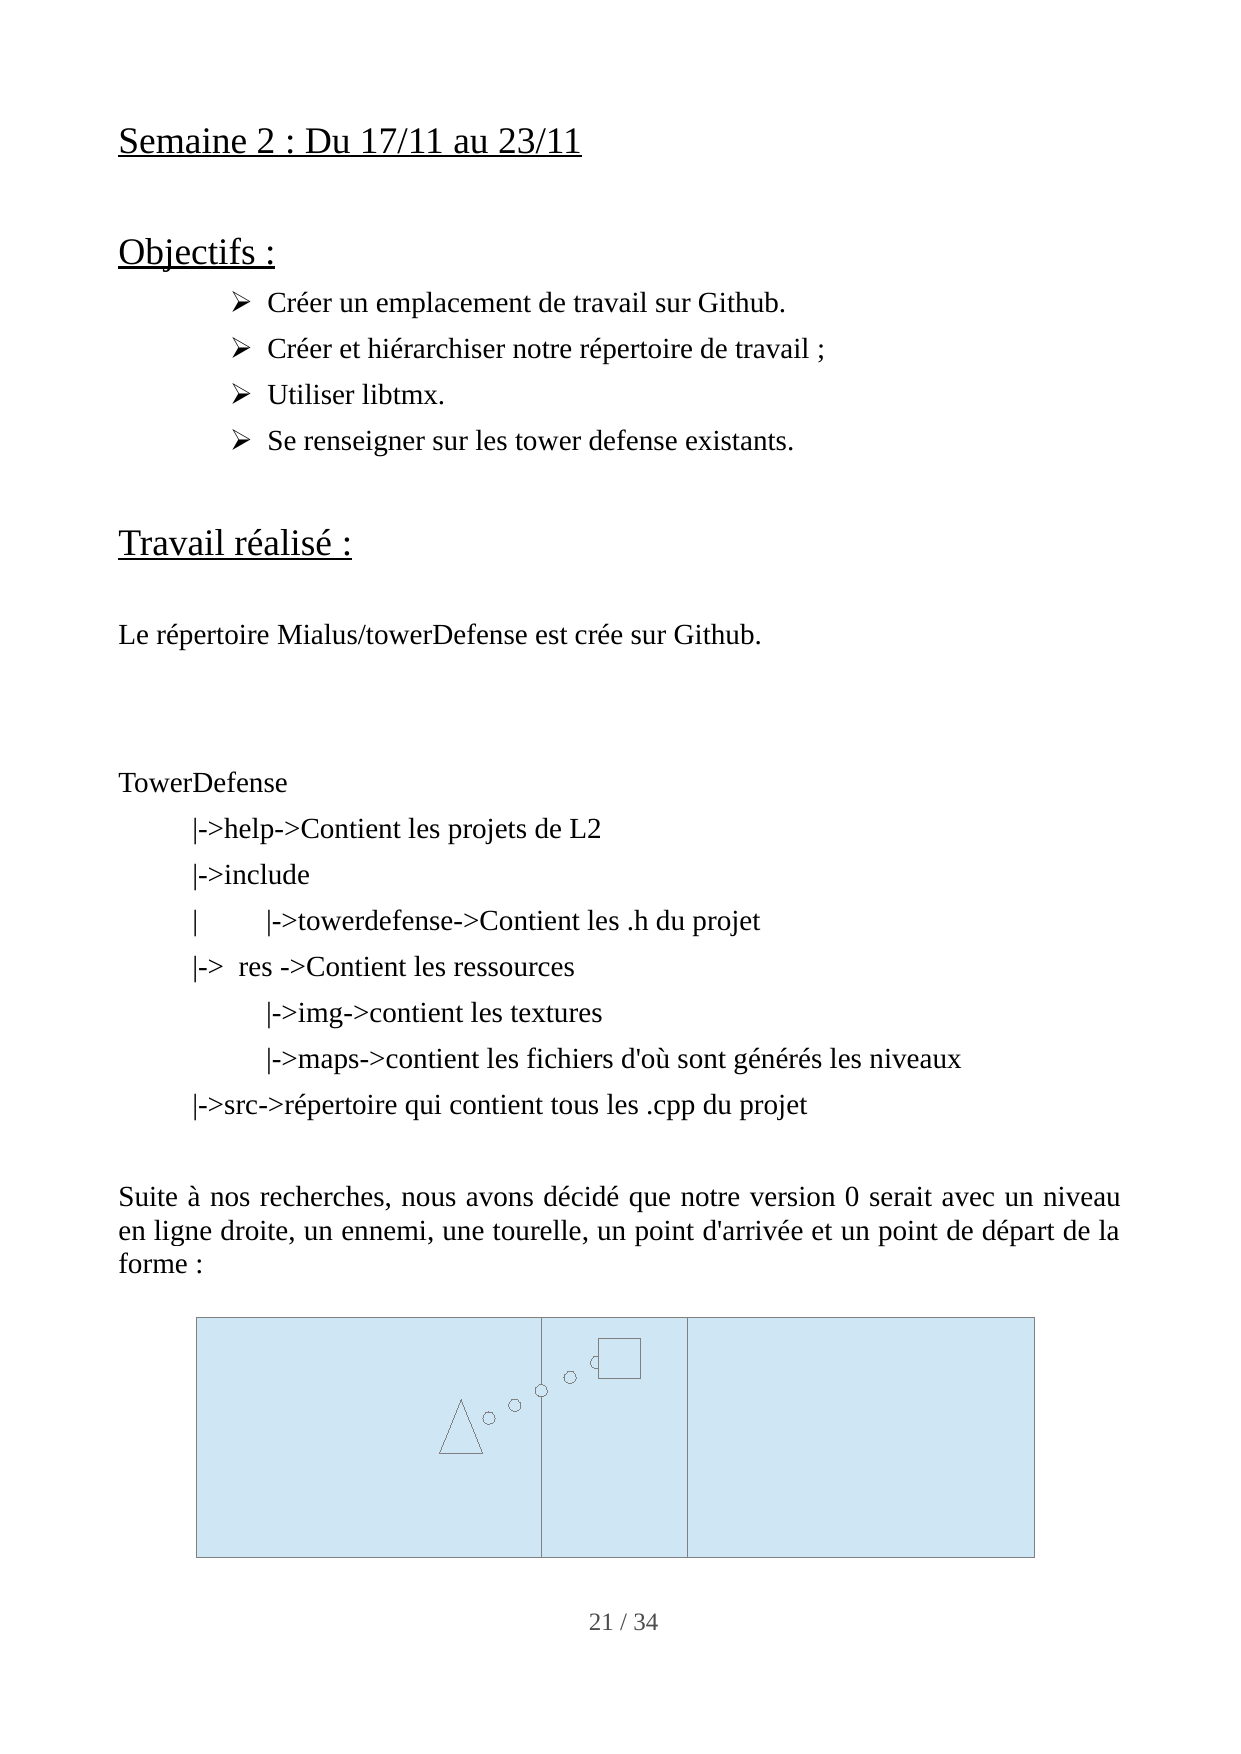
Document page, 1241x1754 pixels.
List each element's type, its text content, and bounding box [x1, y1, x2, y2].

text |->img->contient les textures [118, 995, 1122, 1029]
list Utiliser libtmx. [229, 377, 1122, 411]
text |->src->répertoire qui contient tous les .cpp du projet [118, 1087, 1122, 1121]
text | |->towerdefense->Contient les .h du projet [118, 903, 1122, 937]
list Créer et hiérarchiser notre répertoire de travail ; [229, 331, 1122, 365]
text TowerDefense [118, 765, 1122, 798]
text |->include [118, 857, 1122, 891]
text Travail réalisé : [118, 520, 1122, 563]
text Suite à nos recherches, nous avons décidé que notre version 0 serait avec un niveau en ligne droite, un ennemi, une tourelle, un point d'arrivée et un point de départ de la forme : [118, 1179, 1122, 1280]
text |->maps->contient les fichiers d'où sont générés les niveaux [118, 1041, 1122, 1075]
list Créer un emplacement de travail sur Github. [229, 285, 1122, 319]
text Semaine 2 : Du 17/11 au 23/11 [118, 118, 1122, 161]
text Objectifs : [118, 229, 1122, 272]
text |->help->Contient les projets de L2 [118, 811, 1122, 844]
text |-> res ->Contient les ressources [118, 949, 1122, 983]
list Se renseigner sur les tower defense existants. [229, 423, 1122, 457]
text Le répertoire Mialus/towerDefense est crée sur Github. [118, 617, 1122, 651]
